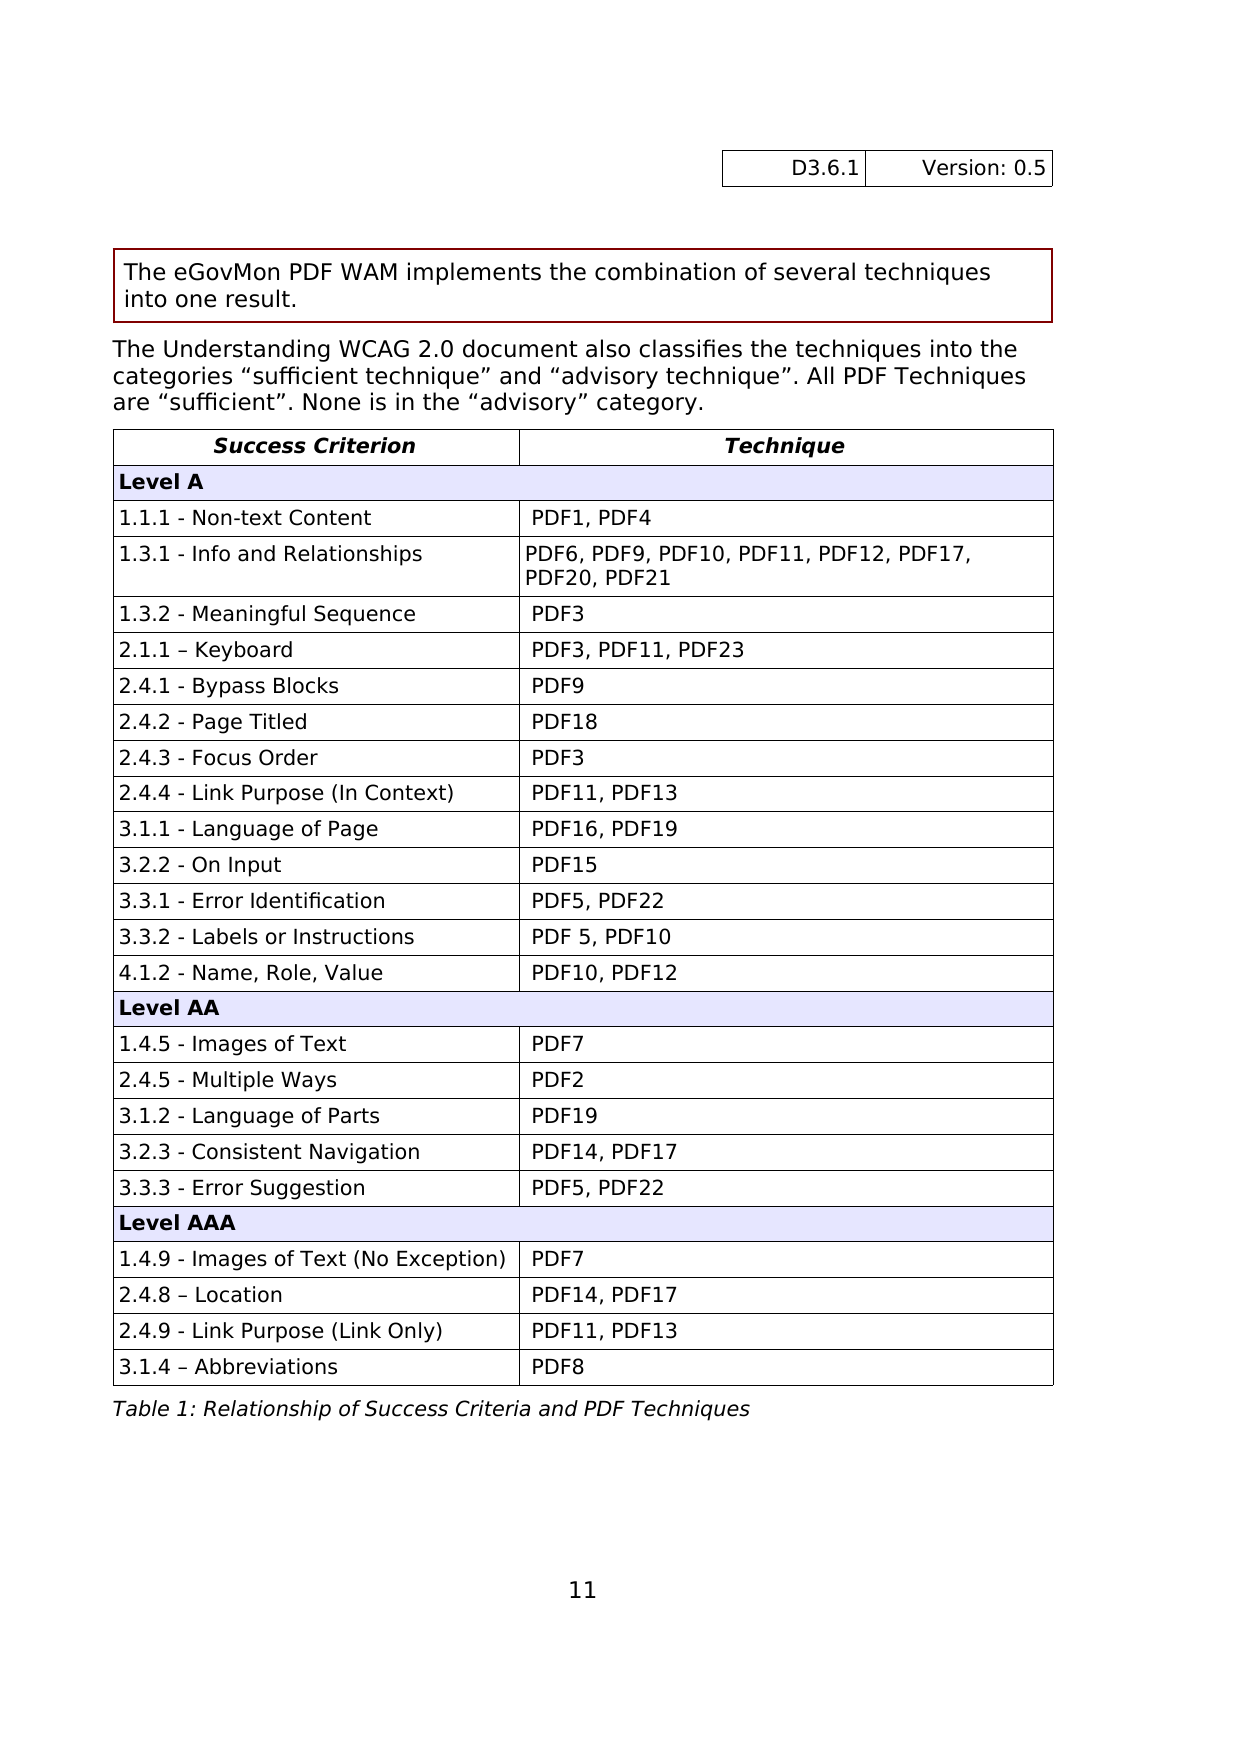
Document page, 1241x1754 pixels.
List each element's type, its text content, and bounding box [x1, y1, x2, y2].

table_cell PDF11, PDF13 [520, 777, 1053, 811]
table_cell 3.1.4 – Abbreviations [114, 1350, 519, 1385]
table_cell PDF2 [520, 1063, 1053, 1098]
table_cell Level AA [114, 992, 1053, 1026]
table_cell 2.4.9 - Link Purpose (Link Only) [114, 1314, 519, 1349]
table_cell 1.3.2 - Meaningful Sequence [114, 597, 519, 632]
table_cell PDF5, PDF22 [520, 884, 1053, 919]
table_cell PDF9 [520, 669, 1053, 704]
table_cell Level AAA [114, 1207, 1053, 1241]
table_cell PDF18 [520, 705, 1053, 740]
text The eGovMon PDF WAM implements the combination of several techniques into one result. [115, 250, 1051, 321]
table_cell 1.4.9 - Images of Text (No Exception) [114, 1242, 519, 1277]
table_cell 1.1.1 - Non-text Content [114, 501, 519, 536]
table_header Success Criterion [114, 430, 519, 465]
table_cell 3.2.2 - On Input [114, 848, 519, 883]
table_cell PDF10, PDF12 [520, 956, 1053, 991]
table_cell 3.1.1 - Language of Page [114, 812, 519, 847]
table_cell PDF5, PDF22 [520, 1171, 1053, 1206]
table_cell PDF6, PDF9, PDF10, PDF11, PDF12, PDF17, PDF20, PDF21 [520, 537, 1053, 596]
table_cell 2.4.8 – Location [114, 1278, 519, 1313]
table_cell 2.1.1 – Keyboard [114, 633, 519, 668]
table_cell PDF 5, PDF10 [520, 920, 1053, 955]
table_cell 2.4.5 - Multiple Ways [114, 1063, 519, 1098]
table_cell PDF15 [520, 848, 1053, 883]
table_cell 3.3.1 - Error Identification [114, 884, 519, 919]
table_cell PDF8 [520, 1350, 1053, 1385]
table_cell 3.3.2 - Labels or Instructions [114, 920, 519, 955]
table_cell 2.4.2 - Page Titled [114, 705, 519, 740]
table_cell 2.4.1 - Bypass Blocks [114, 669, 519, 704]
text Table 1: Relationship of Success Criteria and PDF Techniques [112, 1397, 1053, 1422]
table_cell PDF14, PDF17 [520, 1278, 1053, 1313]
table_cell 3.1.2 - Language of Parts [114, 1099, 519, 1134]
table_cell 4.1.2 - Name, Role, Value [114, 956, 519, 991]
table_cell 2.4.3 - Focus Order [114, 741, 519, 776]
table_cell PDF19 [520, 1099, 1053, 1134]
text The Understanding WCAG 2.0 document also classifies the techniques into the categories “sufficient technique” and “advisory technique”. All PDF Techniques are “sufficient”. None is in the “advisory” category. [112, 336, 1053, 416]
table_cell 3.2.3 - Consistent Navigation [114, 1135, 519, 1170]
table_cell PDF7 [520, 1027, 1053, 1062]
table_cell PDF3 [520, 741, 1053, 776]
table_cell 1.3.1 - Info and Relationships [114, 537, 519, 596]
table_cell 2.4.4 - Link Purpose (In Context) [114, 777, 519, 811]
table_cell PDF3 [520, 597, 1053, 632]
table_cell Level A [114, 466, 1053, 500]
table_cell PDF14, PDF17 [520, 1135, 1053, 1170]
table_header Technique [520, 430, 1053, 465]
table_cell PDF11, PDF13 [520, 1314, 1053, 1349]
table_cell PDF7 [520, 1242, 1053, 1277]
table_cell PDF16, PDF19 [520, 812, 1053, 847]
table_cell 1.4.5 - Images of Text [114, 1027, 519, 1062]
table_cell PDF1, PDF4 [520, 501, 1053, 536]
table_cell PDF3, PDF11, PDF23 [520, 633, 1053, 668]
table_cell 3.3.3 - Error Suggestion [114, 1171, 519, 1206]
